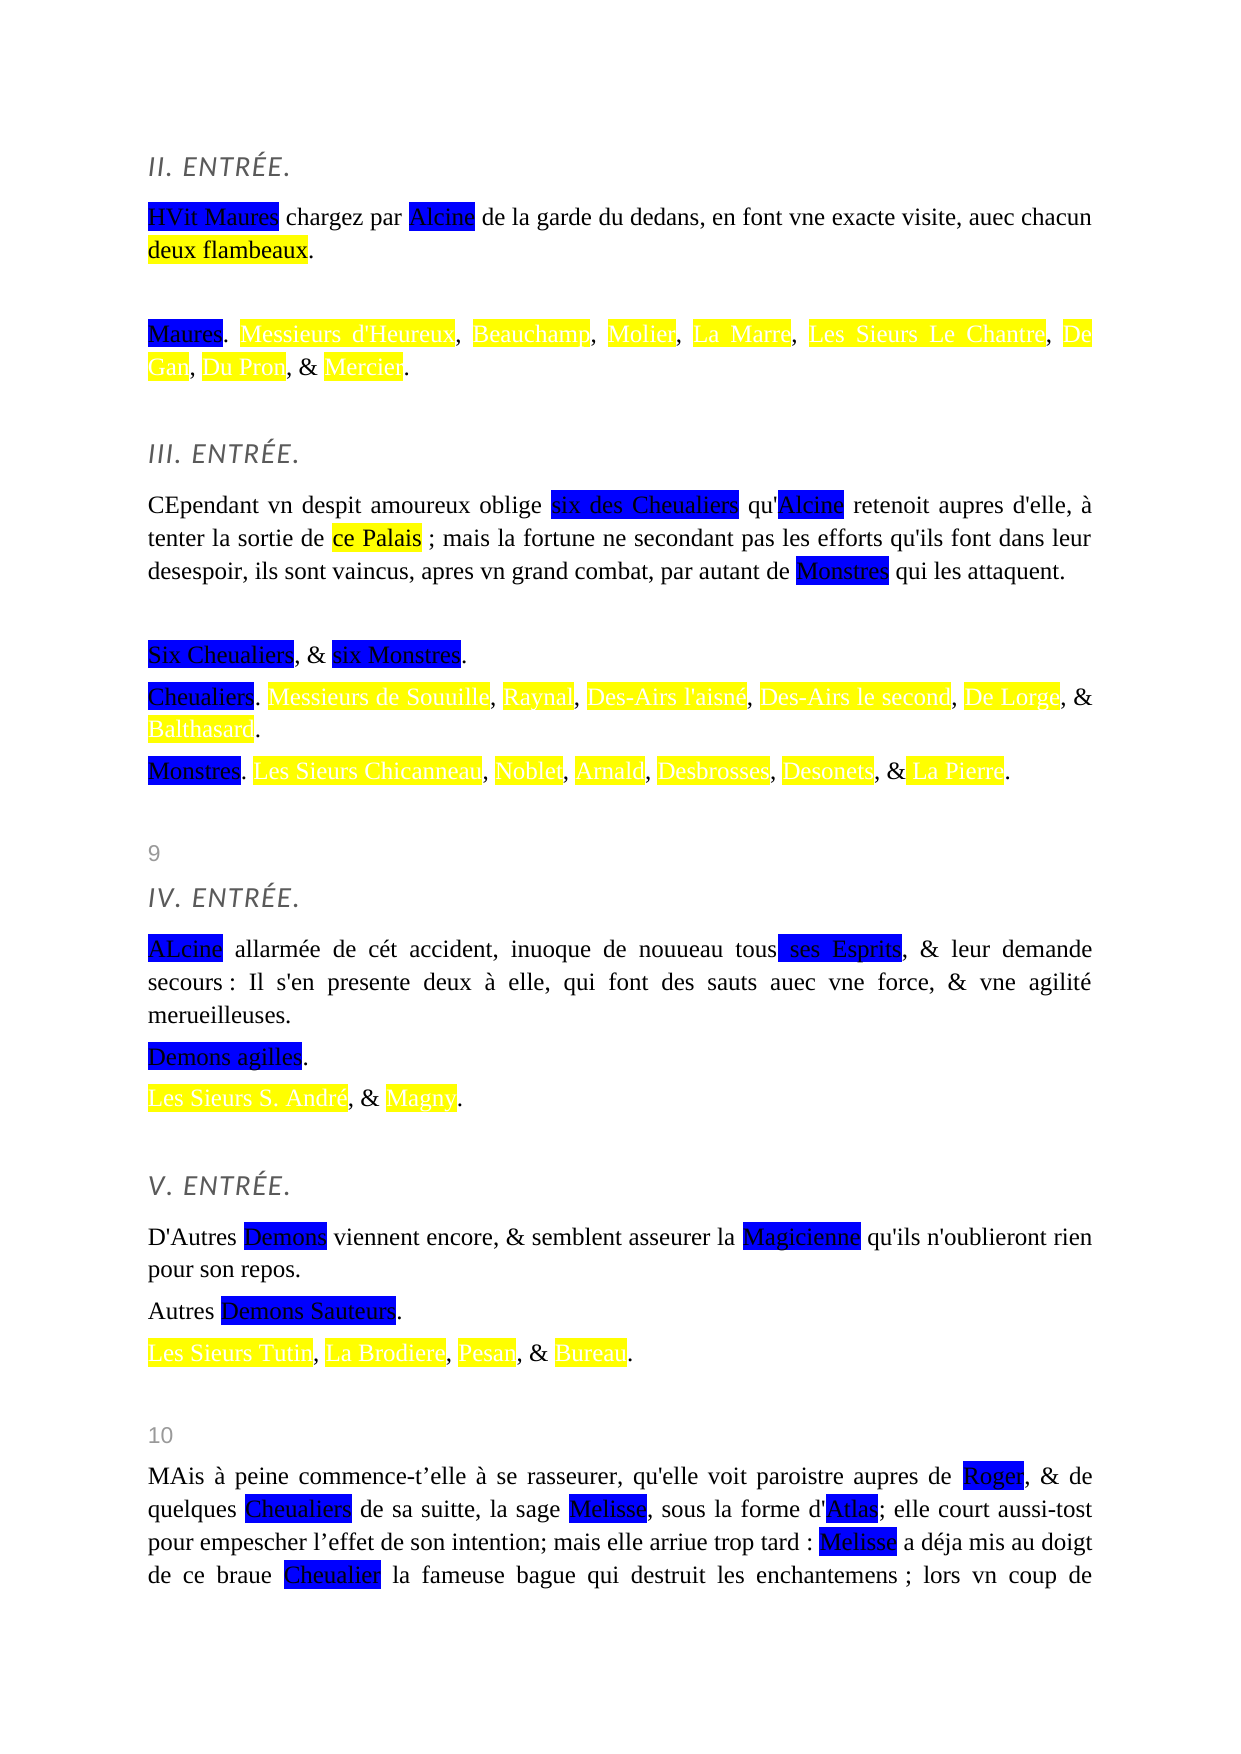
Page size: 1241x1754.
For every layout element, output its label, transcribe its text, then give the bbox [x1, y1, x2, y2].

text CEpendant vn despit amoureux oblige six des Cheualiers qu'Alcine retenoit aupres d'elle, à tenter la sortie de ce Palais ; mais la fortune ne secondant pas les efforts qu'ils font dans leur desespoir, ils sont vaincus, apres vn grand combat, par autant de Monstres qui les attaquent. [148, 490, 1093, 585]
text Cheualiers. Messieurs de Souuille, Raynal, Des-Airs l'aisné, Des-Airs le second, De Lorge, & Balthasard. [148, 682, 1093, 743]
text MAis à peine commence-t’elle à se rasseurer, qu'elle voit paroistre aupres de Roger, & de quelques Cheualiers de sa suitte, la sage Melisse, sous la forme d'Atlas; elle court aussi-tost pour empescher l’effet de son intention; mais elle arriue trop tard : Melisse a déja mis au doigt de ce braue Cheualier la fameuse bague qui destruit les enchantemens ; lors vn coup de [148, 1461, 1093, 1589]
text Maures. Messieurs d'Heureux, Beauchamp, Molier, La Marre, Les Sieurs Le Chantre, De Gan, Du Pron, & Mercier. [148, 319, 1093, 381]
text Monstres. Les Sieurs Chicanneau, Noblet, Arnald, Desbrosses, Desonets, & La Pierre. [1004, 756, 1093, 785]
text HVit Maures chargez par Alcine de la garde du dedans, en font vne exacte visite, auec chacun deux flambeaux. [148, 202, 1093, 264]
text Demons agilles. [302, 1042, 1093, 1070]
text Les Sieurs Tutin, La Brodiere, Pesan, & Bureau. [516, 1338, 555, 1367]
text D'Autres Demons viennent encore, & semblent asseurer la Magicienne qu'ils n'oublieront rien pour son repos. [148, 1222, 1093, 1283]
text Les Sieurs Tutin, La Brodiere, Pesan, & Bureau. [627, 1338, 1093, 1367]
text Les Sieurs S. André, & Magny. [148, 1083, 1093, 1112]
subtitle II. ENTRÉE. [148, 148, 1093, 183]
text 9 [160, 840, 1093, 867]
text 10 [173, 1422, 1093, 1448]
text Autres Demons Sauteurs. [396, 1296, 1093, 1325]
text Six Cheualiers, & six Monstres. [294, 640, 332, 668]
subtitle IV. ENTRÉE. [148, 879, 1093, 915]
subtitle III. ENTRÉE. [148, 436, 1093, 471]
text ALcine allarmée de cét accident, inuoque de nouueau tous ses Esprits, & leur demande secours : Il s'en presente deux à elle, qui font des sauts auec vne force, & vne agilité merueilleuses. [148, 934, 1093, 1028]
text Autres Demons Sauteurs. [148, 1296, 221, 1325]
text Six Cheualiers, & six Monstres. [461, 640, 1093, 668]
subtitle V. ENTRÉE. [148, 1167, 1093, 1203]
